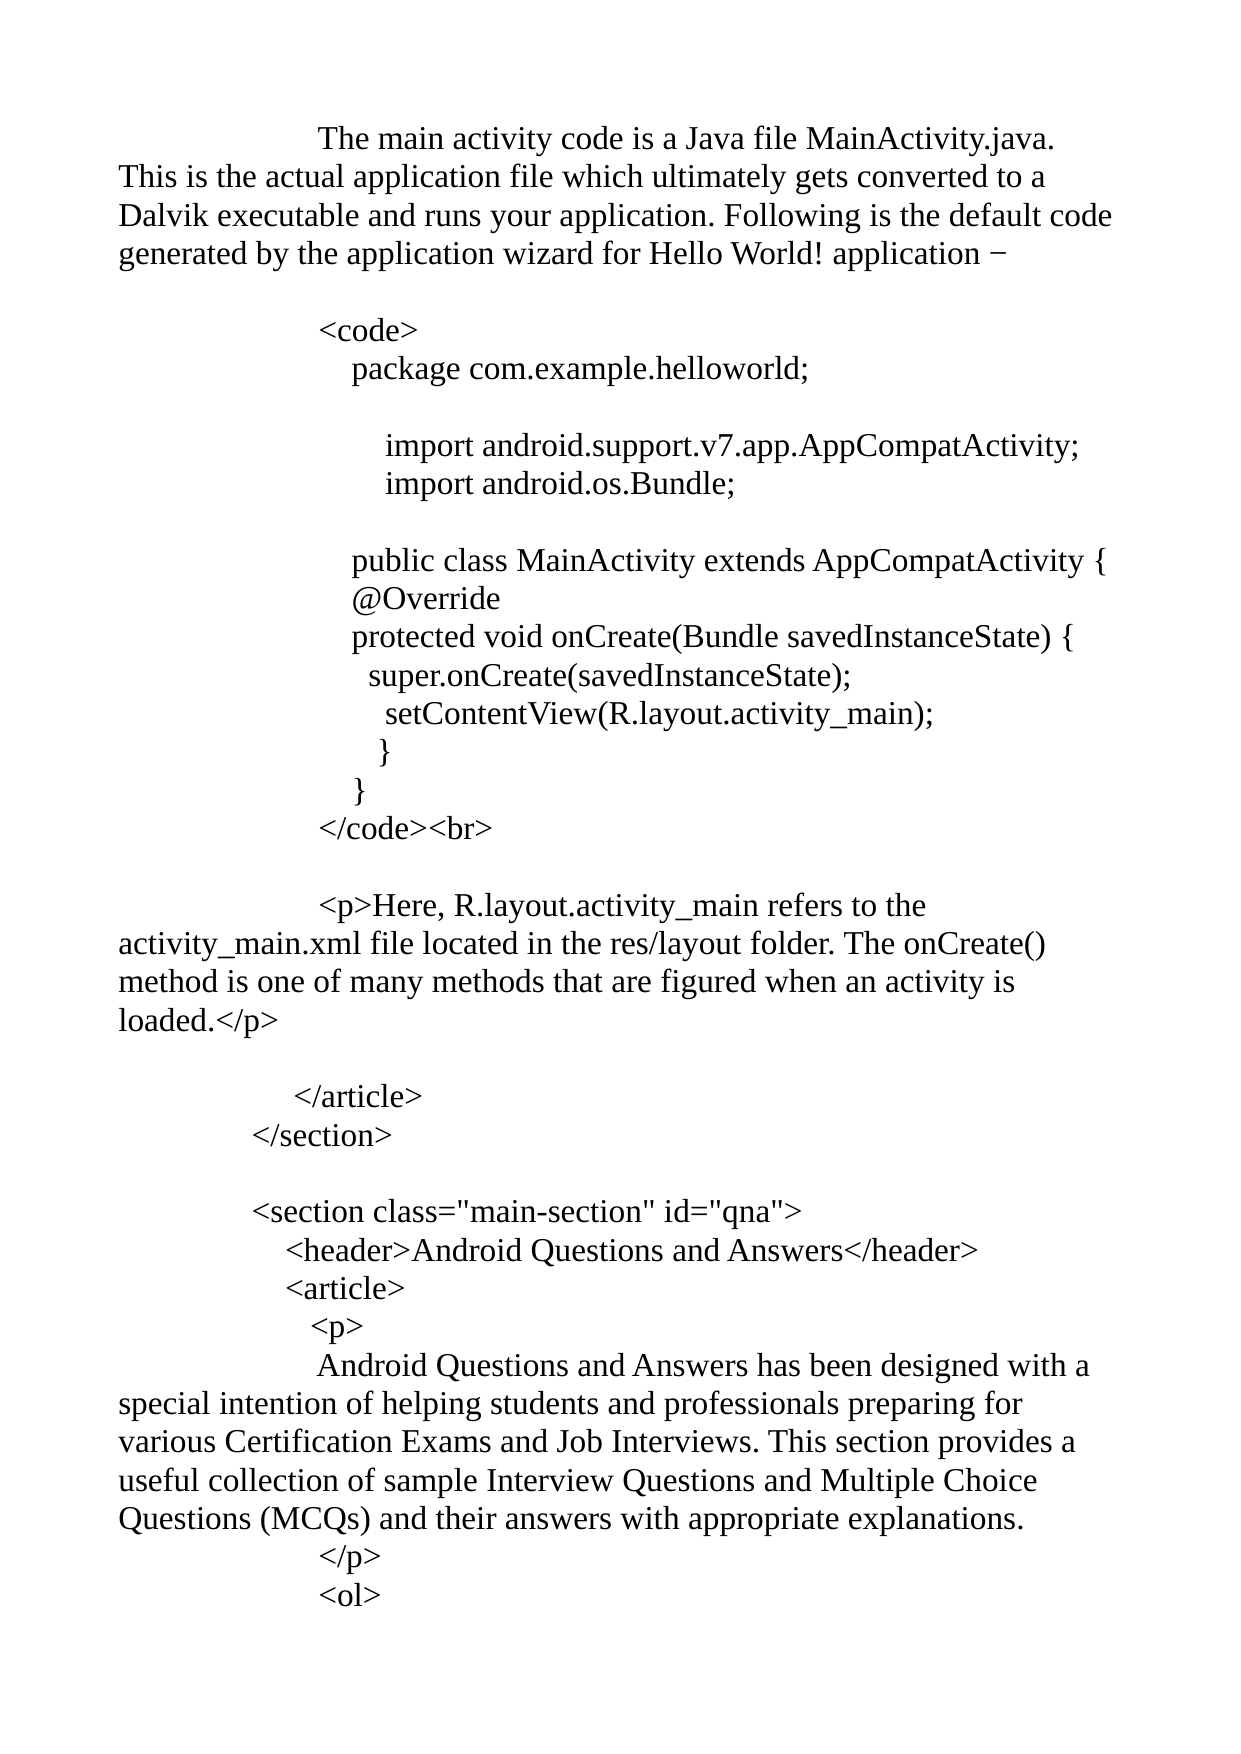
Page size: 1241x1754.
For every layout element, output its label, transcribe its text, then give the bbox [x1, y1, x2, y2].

text protected void onCreate(Bundle savedInstanceState) { [118, 616, 1122, 655]
text import android.os.Bundle; [118, 463, 1122, 501]
text The main activity code is a Java file MainActivity.java. This is the actual application file which ultimately gets converted to a Dalvik executable and runs your application. Following is the default code generated by the application wizard for Hello World! application − [118, 118, 1122, 271]
text </article> [118, 1076, 1122, 1115]
text </code><br> [118, 808, 1122, 846]
text Android Questions and Answers has been designed with a special intention of helping students and professionals preparing for various Certification Exams and Job Interviews. This section provides a useful collection of sample Interview Questions and Multiple Choice Questions (MCQs) and their answers with appropriate explanations. [118, 1345, 1122, 1536]
text public class MainActivity extends AppCompatActivity { [118, 540, 1122, 578]
text super.onCreate(savedInstanceState); [118, 655, 1122, 693]
text </section> [118, 1115, 1122, 1153]
text <p> [118, 1306, 1122, 1345]
text @Override [118, 578, 1122, 616]
text <ol> [118, 1575, 1122, 1613]
text } [118, 770, 1122, 808]
text import android.support.v7.app.AppCompatActivity; [118, 425, 1122, 463]
text <section class="main-section" id="qna"> [118, 1191, 1122, 1230]
text <article> [118, 1268, 1122, 1306]
text setContentView(R.layout.activity_main); [118, 693, 1122, 731]
text </p> [118, 1536, 1122, 1575]
text <header>Android Questions and Answers</header> [118, 1230, 1122, 1268]
text <p>Here, R.layout.activity_main refers to the activity_main.xml file located in the res/layout folder. The onCreate() method is one of many methods that are figured when an activity is loaded.</p> [118, 885, 1122, 1038]
text package com.example.helloworld; [118, 348, 1122, 386]
text <code> [118, 310, 1122, 348]
text } [118, 731, 1122, 770]
